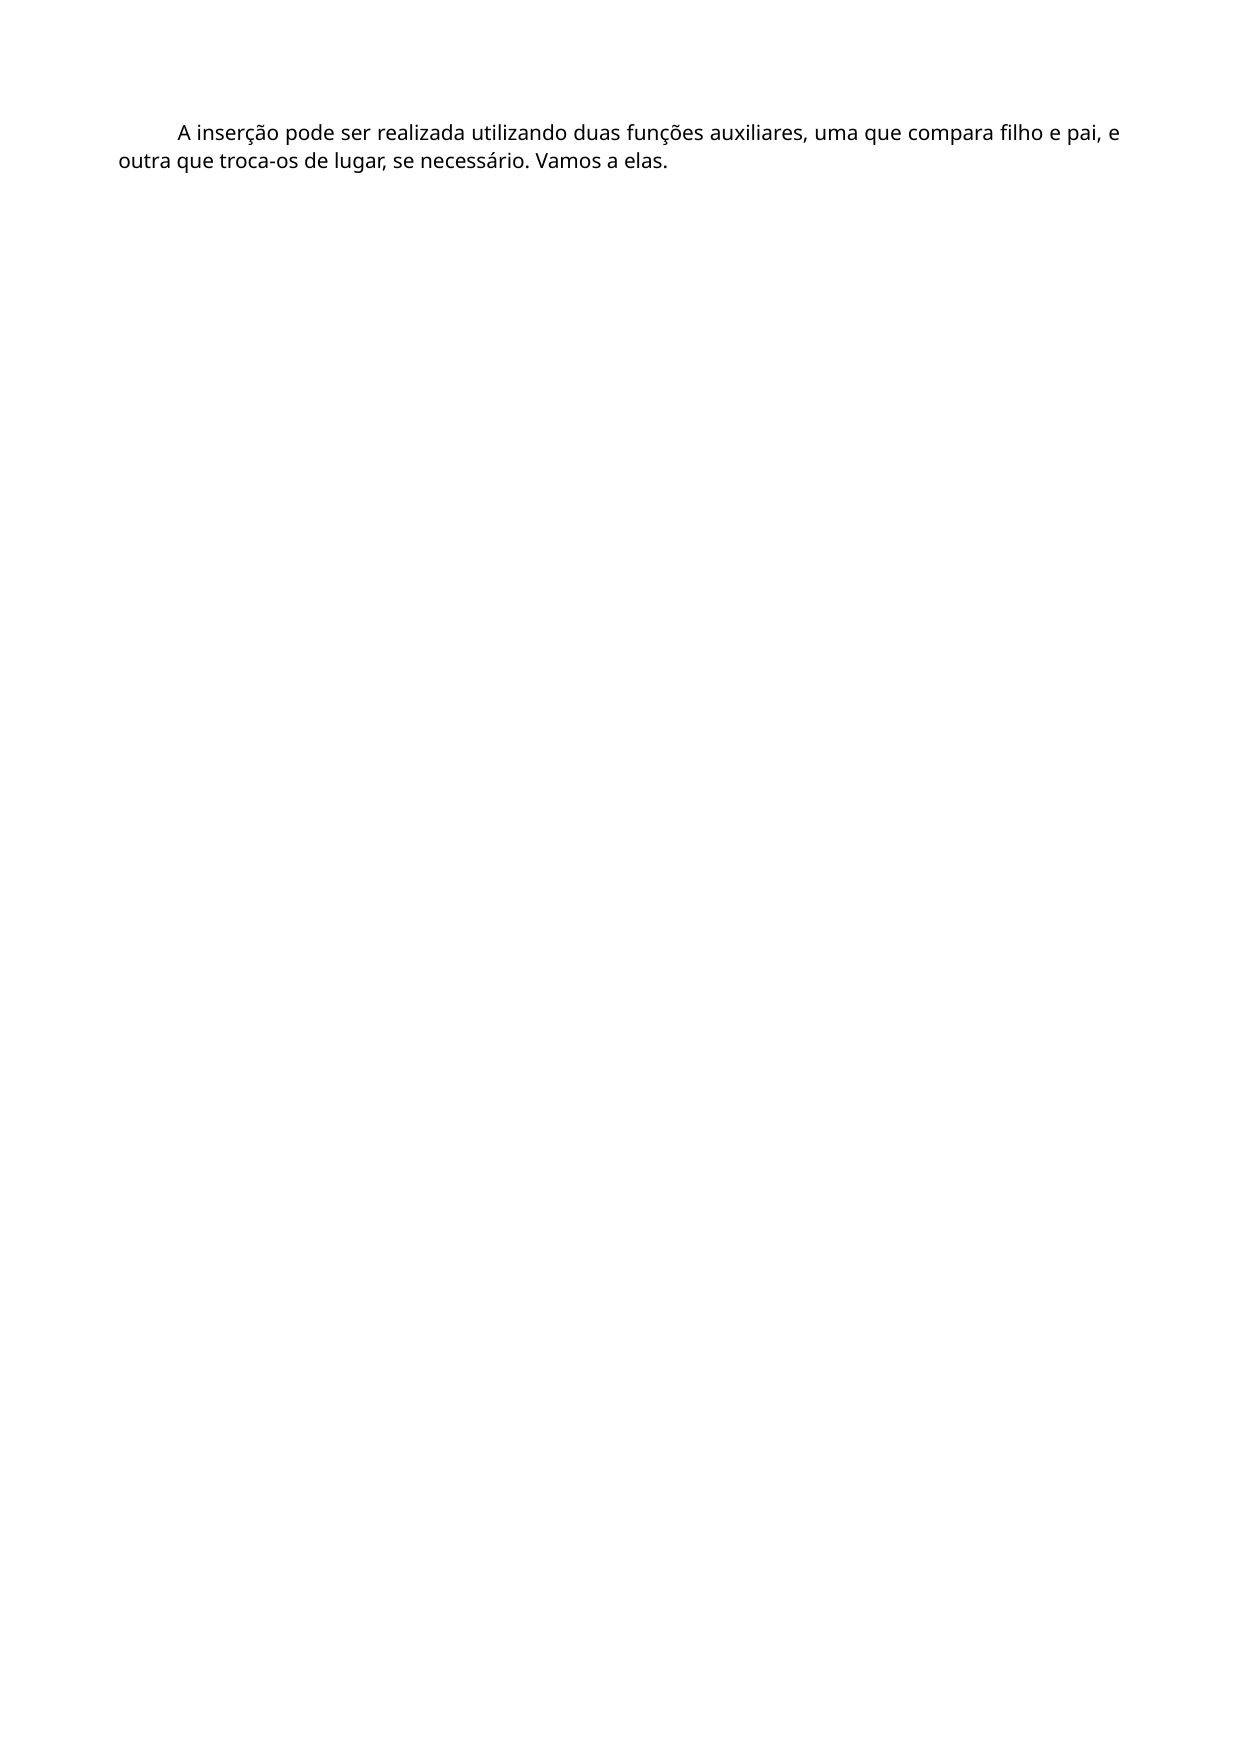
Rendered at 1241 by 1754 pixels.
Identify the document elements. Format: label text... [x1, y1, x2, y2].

text A inserção pode ser realizada utilizando duas funções auxiliares, uma que compara filho e pai, e outra que troca-os de lugar, se necessário. Vamos a elas. [118, 118, 1122, 175]
